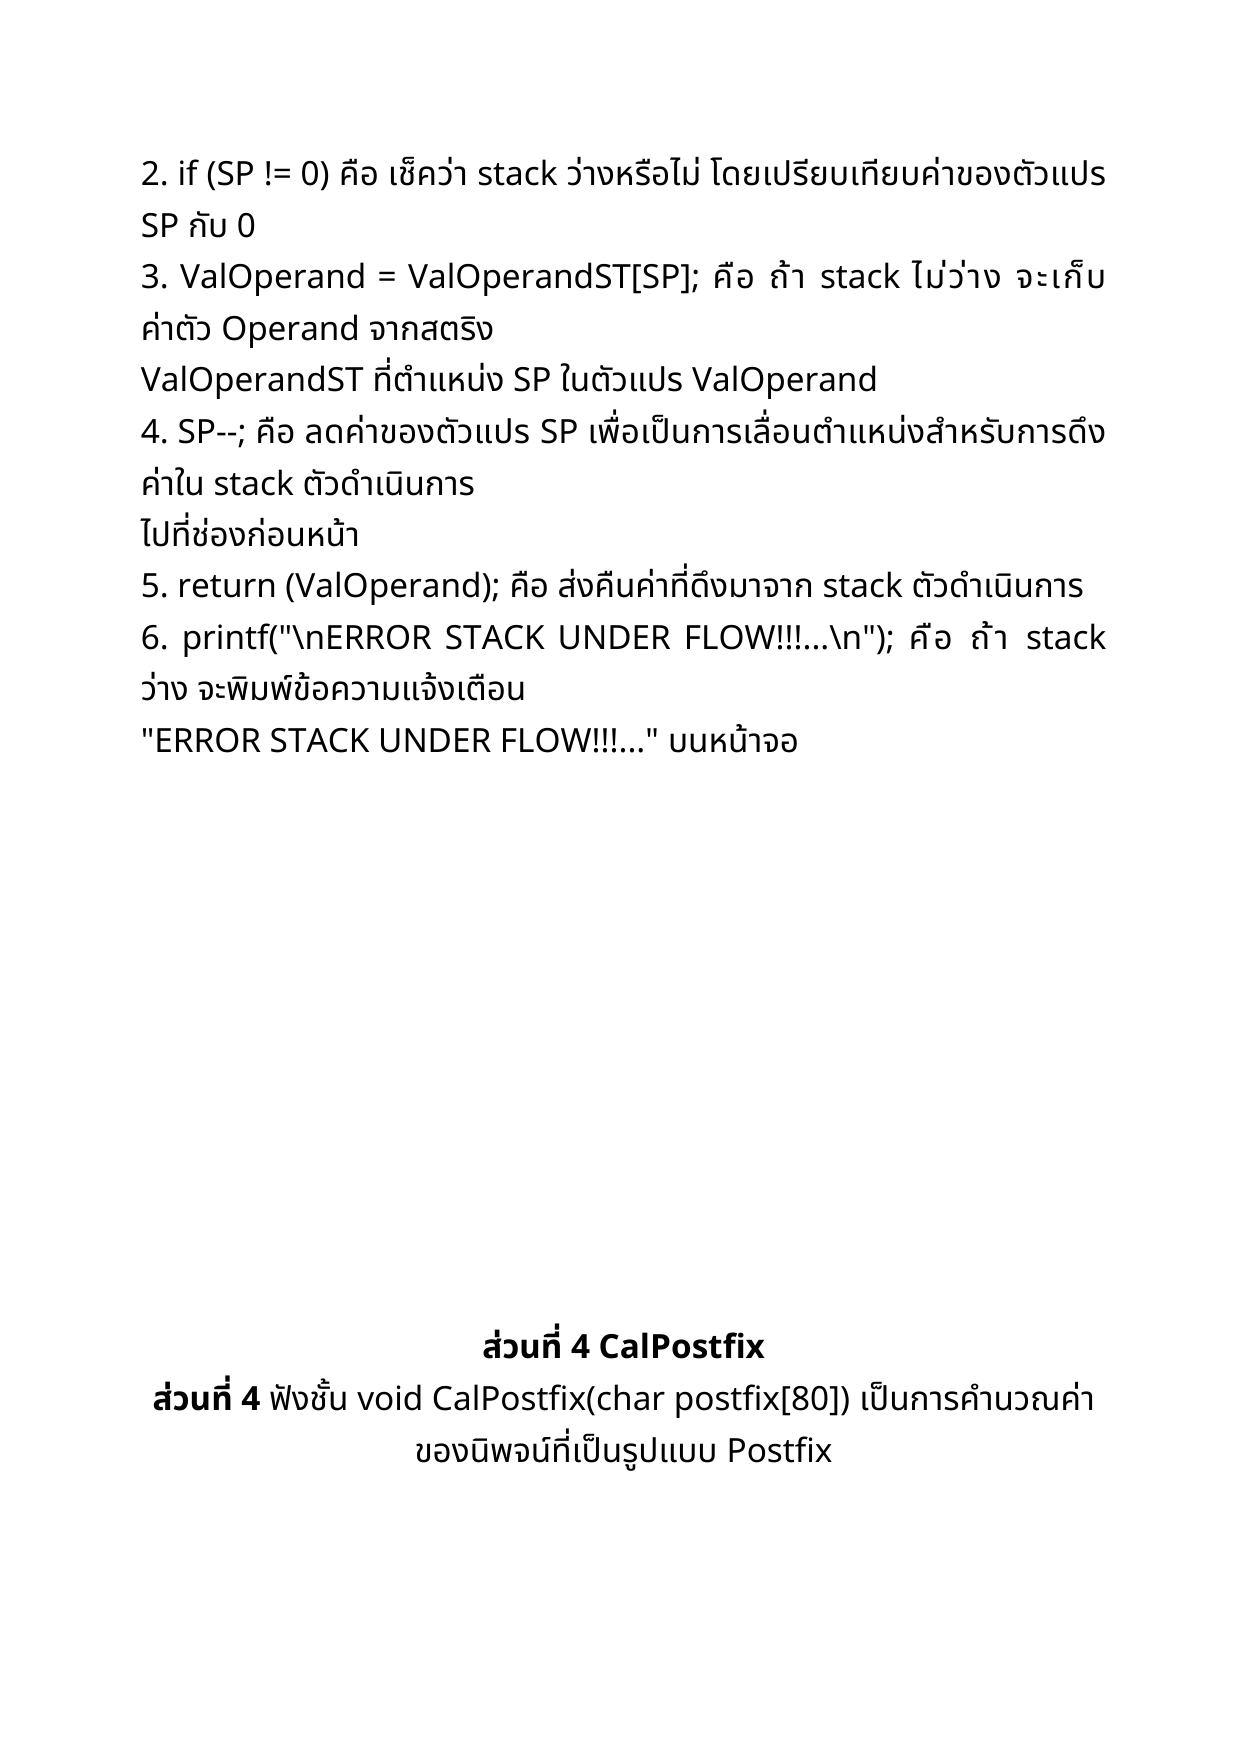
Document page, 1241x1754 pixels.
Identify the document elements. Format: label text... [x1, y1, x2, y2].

text "ERROR STACK UNDER FLOW!!!..." บนหน้าจอ [141, 717, 1106, 767]
text 3. ValOperand = ValOperandST[SP]; คือ ถ้า stack ไม่ว่าง จะเก็บค่าตัว Operand จากสตริง [141, 253, 1106, 355]
text ส่วนที่ 4 CalPostfix [141, 1323, 1106, 1374]
text 2. if (SP != 0) คือ เช็คว่า stack ว่างหรือไม่ โดยเปรียบเทียบค่าของตัวแปร SP กับ 0 [141, 150, 1106, 252]
text 6. printf("\nERROR STACK UNDER FLOW!!!...\n"); คือ ถ้า stack ว่าง จะพิมพ์ข้อความแจ้งเตือน [141, 614, 1106, 716]
text 4. SP--; คือ ลดค่าของตัวแปร SP เพื่อเป็นการเลื่อนตำแหน่งสำหรับการดึงค่าใน stack ตัวดำเนินการ [141, 408, 1106, 510]
text ส่วนที่ 4 ฟังชั้น void CalPostfix(char postfix[80]) เป็นการคำนวณค่าของนิพจน์ที่เป็นรูปแบบ Postfix [141, 1375, 1106, 1477]
text 5. return (ValOperand); คือ ส่งคืนค่าที่ดึงมาจาก stack ตัวดำเนินการ [141, 562, 1106, 613]
text ไปที่ช่องก่อนหน้า [141, 511, 1106, 561]
text ValOperandST ที่ตำแหน่ง SP ในตัวแปร ValOperand [141, 356, 1106, 407]
